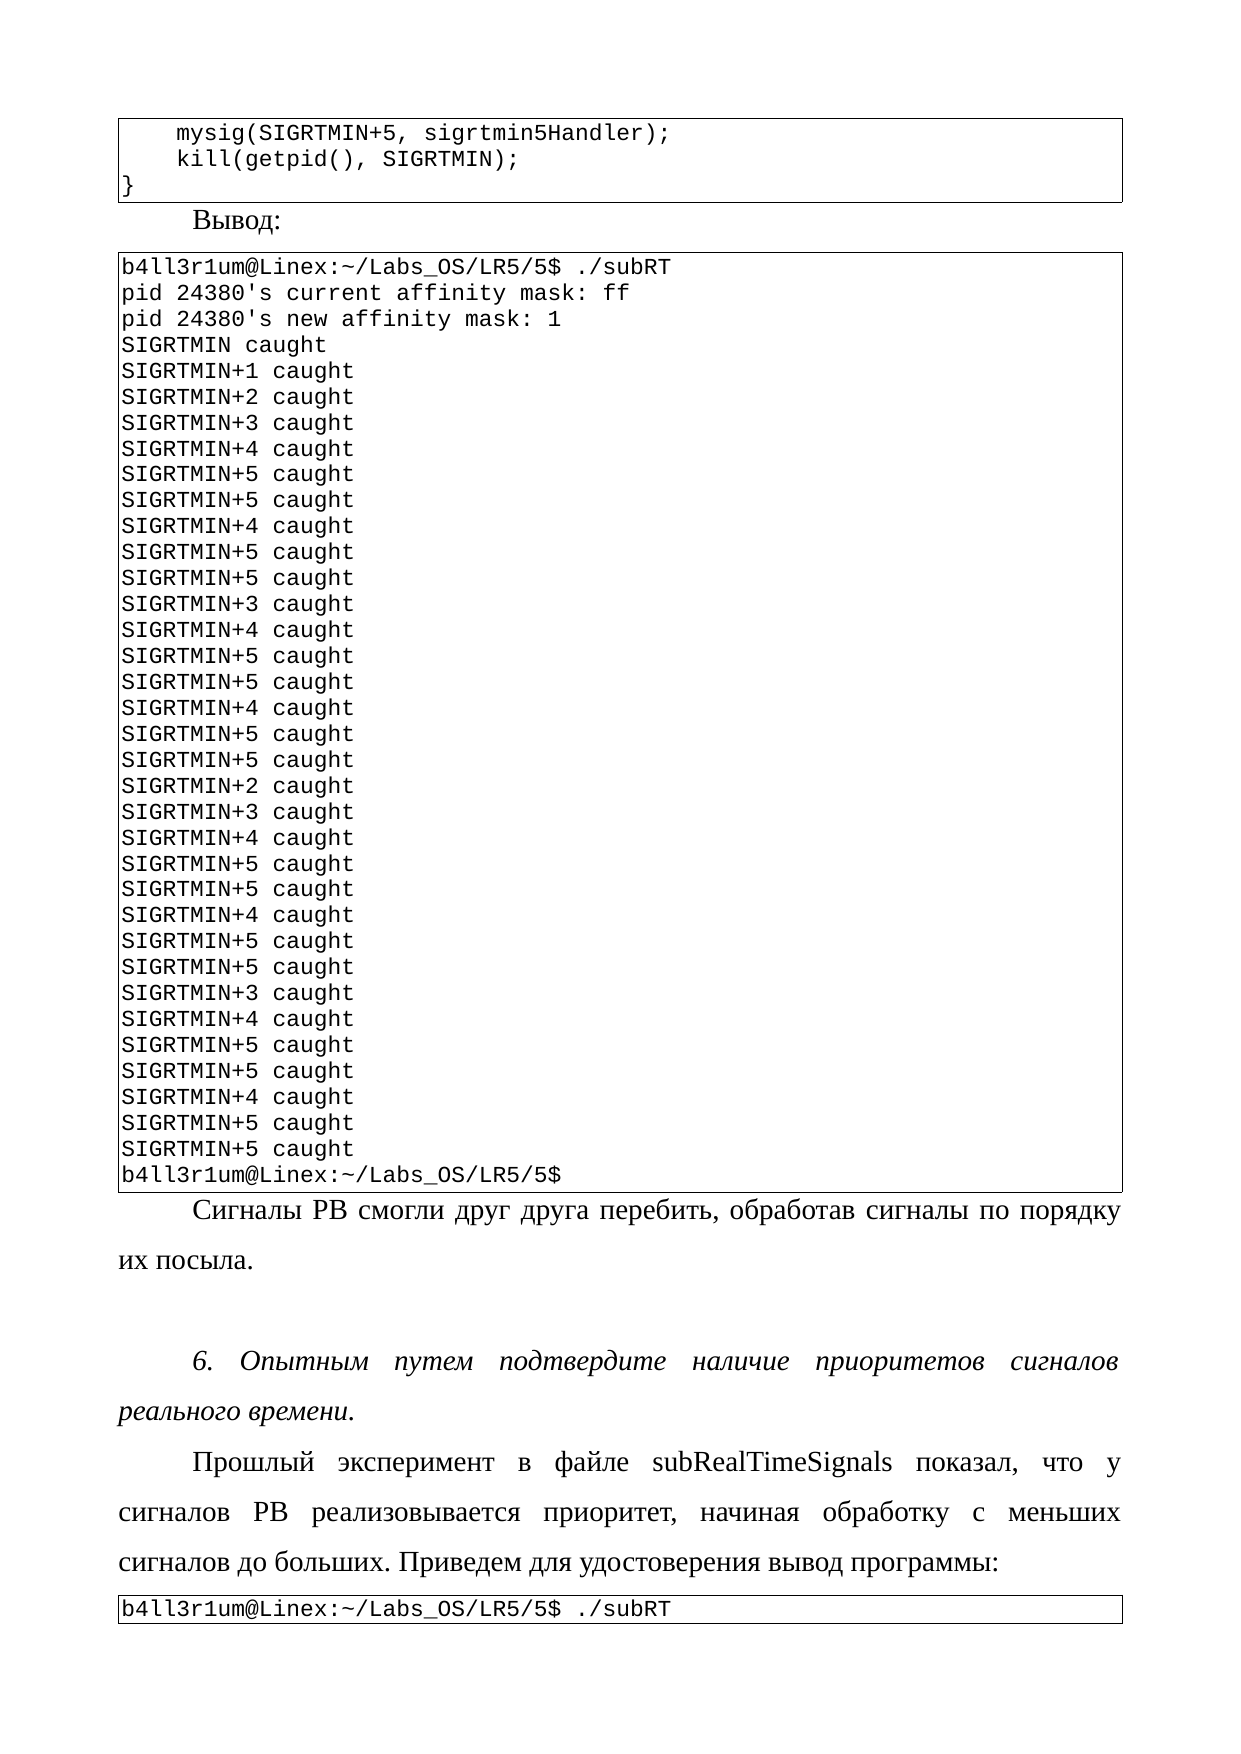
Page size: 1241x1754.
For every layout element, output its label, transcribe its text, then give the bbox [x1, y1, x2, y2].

text b4ll3r1um@Linex:~/Labs_OS/LR5/5$ ./subRT [119, 253, 1122, 278]
text SIGRTMIN+5 caught [119, 538, 1122, 563]
text b4ll3r1um@Linex:~/Labs_OS/LR5/5$ ./subRT [119, 1596, 1122, 1623]
text SIGRTMIN+2 caught [119, 771, 1122, 797]
text SIGRTMIN+5 caught [119, 641, 1122, 667]
text SIGRTMIN+5 caught [119, 1056, 1122, 1082]
text SIGRTMIN+2 caught [119, 382, 1122, 408]
text SIGRTMIN+4 caught [119, 1004, 1122, 1030]
text SIGRTMIN+5 caught [119, 563, 1122, 589]
text SIGRTMIN+4 caught [119, 823, 1122, 849]
text SIGRTMIN caught [119, 330, 1122, 356]
text SIGRTMIN+5 caught [119, 667, 1122, 693]
text mysig(SIGRTMIN+5, sigrtmin5Handler); [119, 119, 1122, 144]
text SIGRTMIN+5 caught [119, 1108, 1122, 1134]
text SIGRTMIN+4 caught [119, 434, 1122, 460]
text SIGRTMIN+3 caught [119, 589, 1122, 615]
text Сигналы РВ смогли друг друга перебить, обработав сигналы по порядку их посыла. [118, 1193, 1122, 1276]
text SIGRTMIN+5 caught [119, 1030, 1122, 1056]
text SIGRTMIN+4 caught [119, 512, 1122, 538]
text SIGRTMIN+5 caught [119, 460, 1122, 486]
text SIGRTMIN+3 caught [119, 408, 1122, 434]
text 6. Опытным путем подтвердите наличие приоритетов сигналов реального времени. [118, 1343, 1122, 1427]
text SIGRTMIN+5 caught [119, 1134, 1122, 1160]
text SIGRTMIN+5 caught [119, 719, 1122, 745]
text b4ll3r1um@Linex:~/Labs_OS/LR5/5$ [119, 1160, 1122, 1192]
text } [119, 170, 1122, 202]
text SIGRTMIN+4 caught [119, 1082, 1122, 1108]
text kill(getpid(), SIGRTMIN); [119, 144, 1122, 170]
text SIGRTMIN+3 caught [119, 978, 1122, 1004]
text SIGRTMIN+5 caught [119, 875, 1122, 901]
text SIGRTMIN+4 caught [119, 693, 1122, 719]
text SIGRTMIN+5 caught [119, 486, 1122, 512]
text Прошлый эксперимент в файле subRealTimeSignals показал, что у сигналов РВ реализовывается приоритет, начиная обработку с меньших сигналов до больших. Приведем для удостоверения вывод программы: [118, 1444, 1122, 1578]
text SIGRTMIN+4 caught [119, 901, 1122, 927]
text SIGRTMIN+5 caught [119, 849, 1122, 875]
text SIGRTMIN+3 caught [119, 797, 1122, 823]
text SIGRTMIN+4 caught [119, 615, 1122, 641]
text pid 24380's new affinity mask: 1 [119, 304, 1122, 330]
text pid 24380's current affinity mask: ff [119, 278, 1122, 304]
text Вывод: [118, 203, 1122, 236]
text SIGRTMIN+5 caught [119, 953, 1122, 978]
text SIGRTMIN+5 caught [119, 927, 1122, 953]
text SIGRTMIN+5 caught [119, 745, 1122, 771]
text SIGRTMIN+1 caught [119, 356, 1122, 382]
